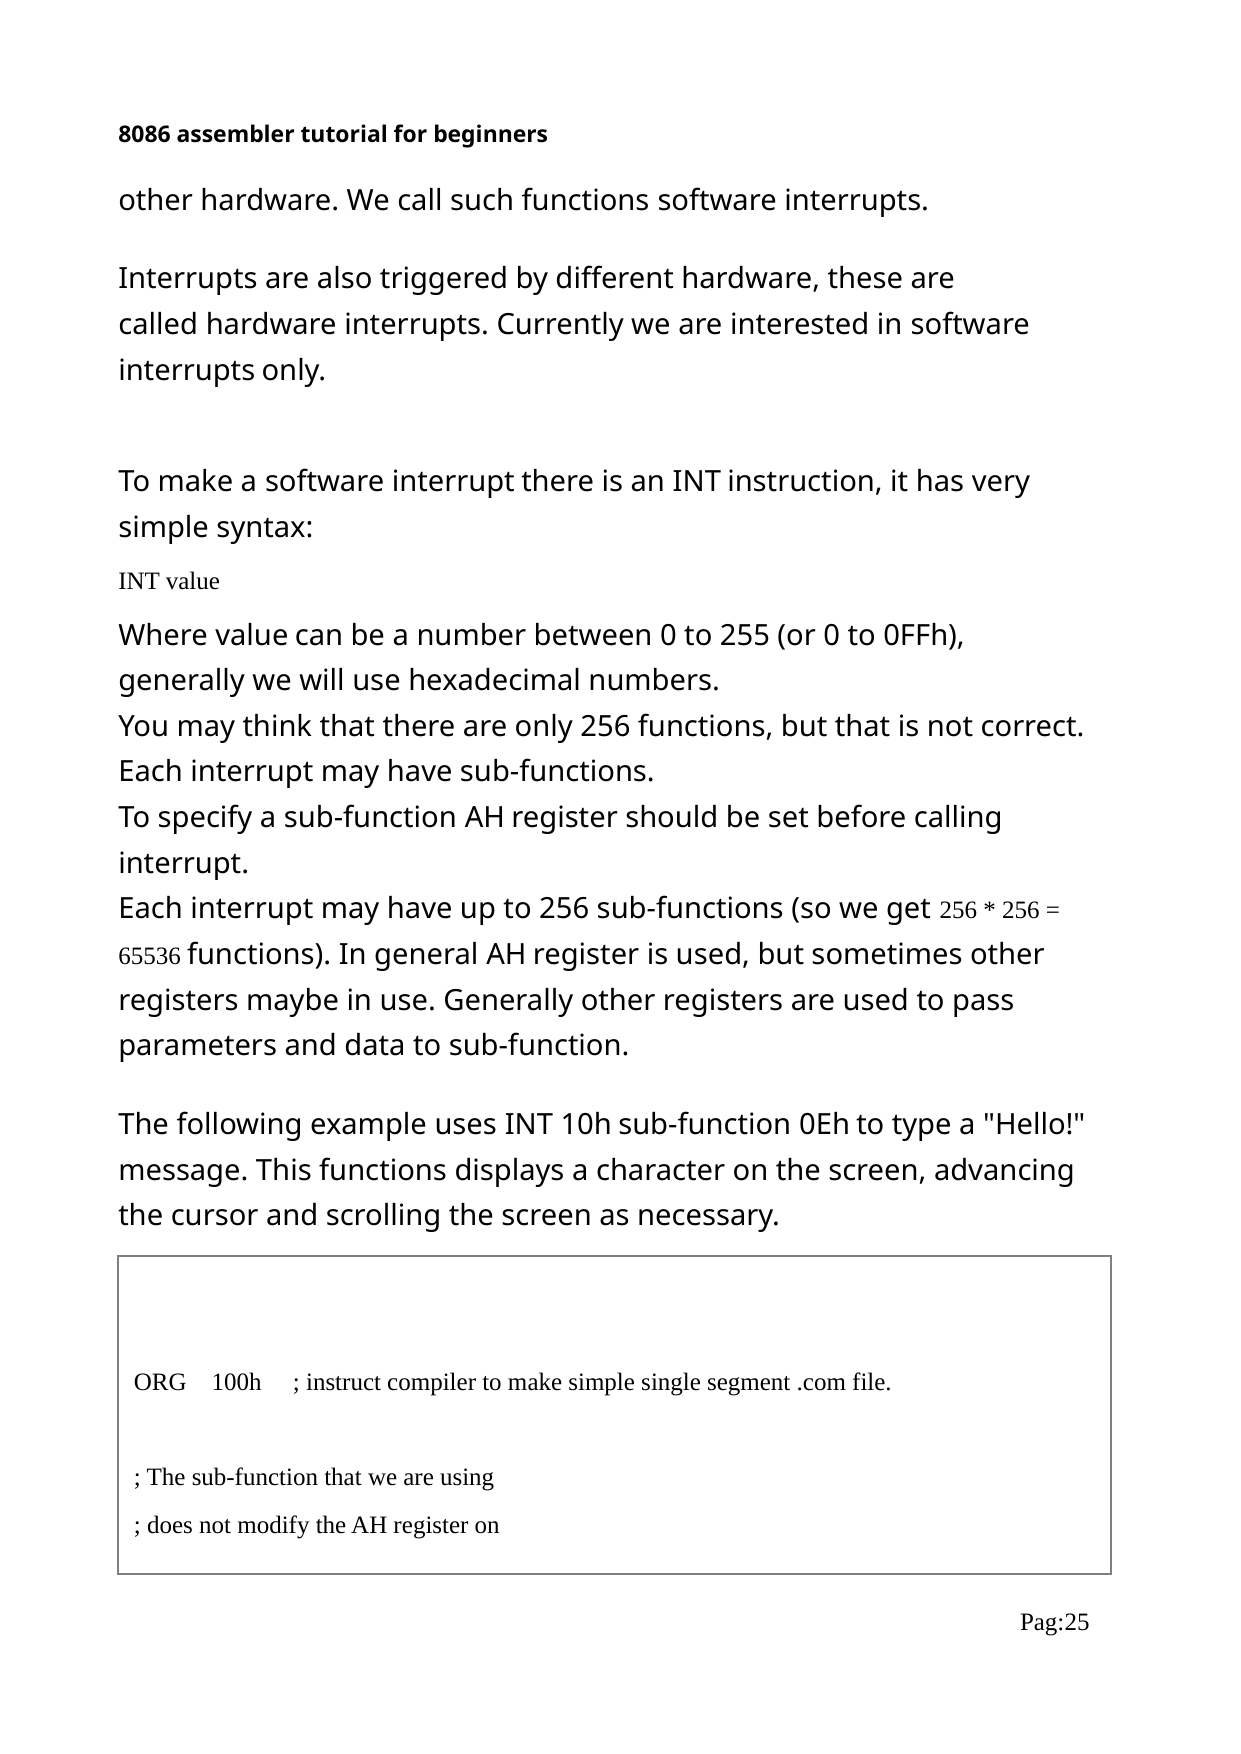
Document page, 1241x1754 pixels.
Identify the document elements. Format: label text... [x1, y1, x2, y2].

text Where value can be a number between 0 to 255 (or 0 to 0FFh), generally we will use hexadecimal numbers. You may think that there are only 256 functions, but that is not correct. Each interrupt may have sub-functions. To specify a sub-function AH register should be set before calling interrupt. Each interrupt may have up to 256 sub-functions (so we get 256 * 256 = 65536 functions). In general AH register is used, but sometimes other registers maybe in use. Generally other registers are used to pass parameters and data to sub-function. The following example uses INT 10h sub-function 0Eh to type a "Hello!" message. This functions displays a character on the screen, advancing the cursor and scrolling the screen as necessary. [118, 614, 1122, 1234]
table_header ORG 100h ; instruct compiler to make simple single segment .com file. ; The sub-function that we are using ; does not modify the AH register on [119, 1257, 1110, 1573]
text other hardware. We call such functions software interrupts. Interrupts are also triggered by different hardware, these are called hardware interrupts. Currently we are interested in software interrupts only. To make a software interrupt there is an INT instruction, it has very simple syntax: [118, 179, 1122, 546]
text INT value [118, 566, 1122, 595]
